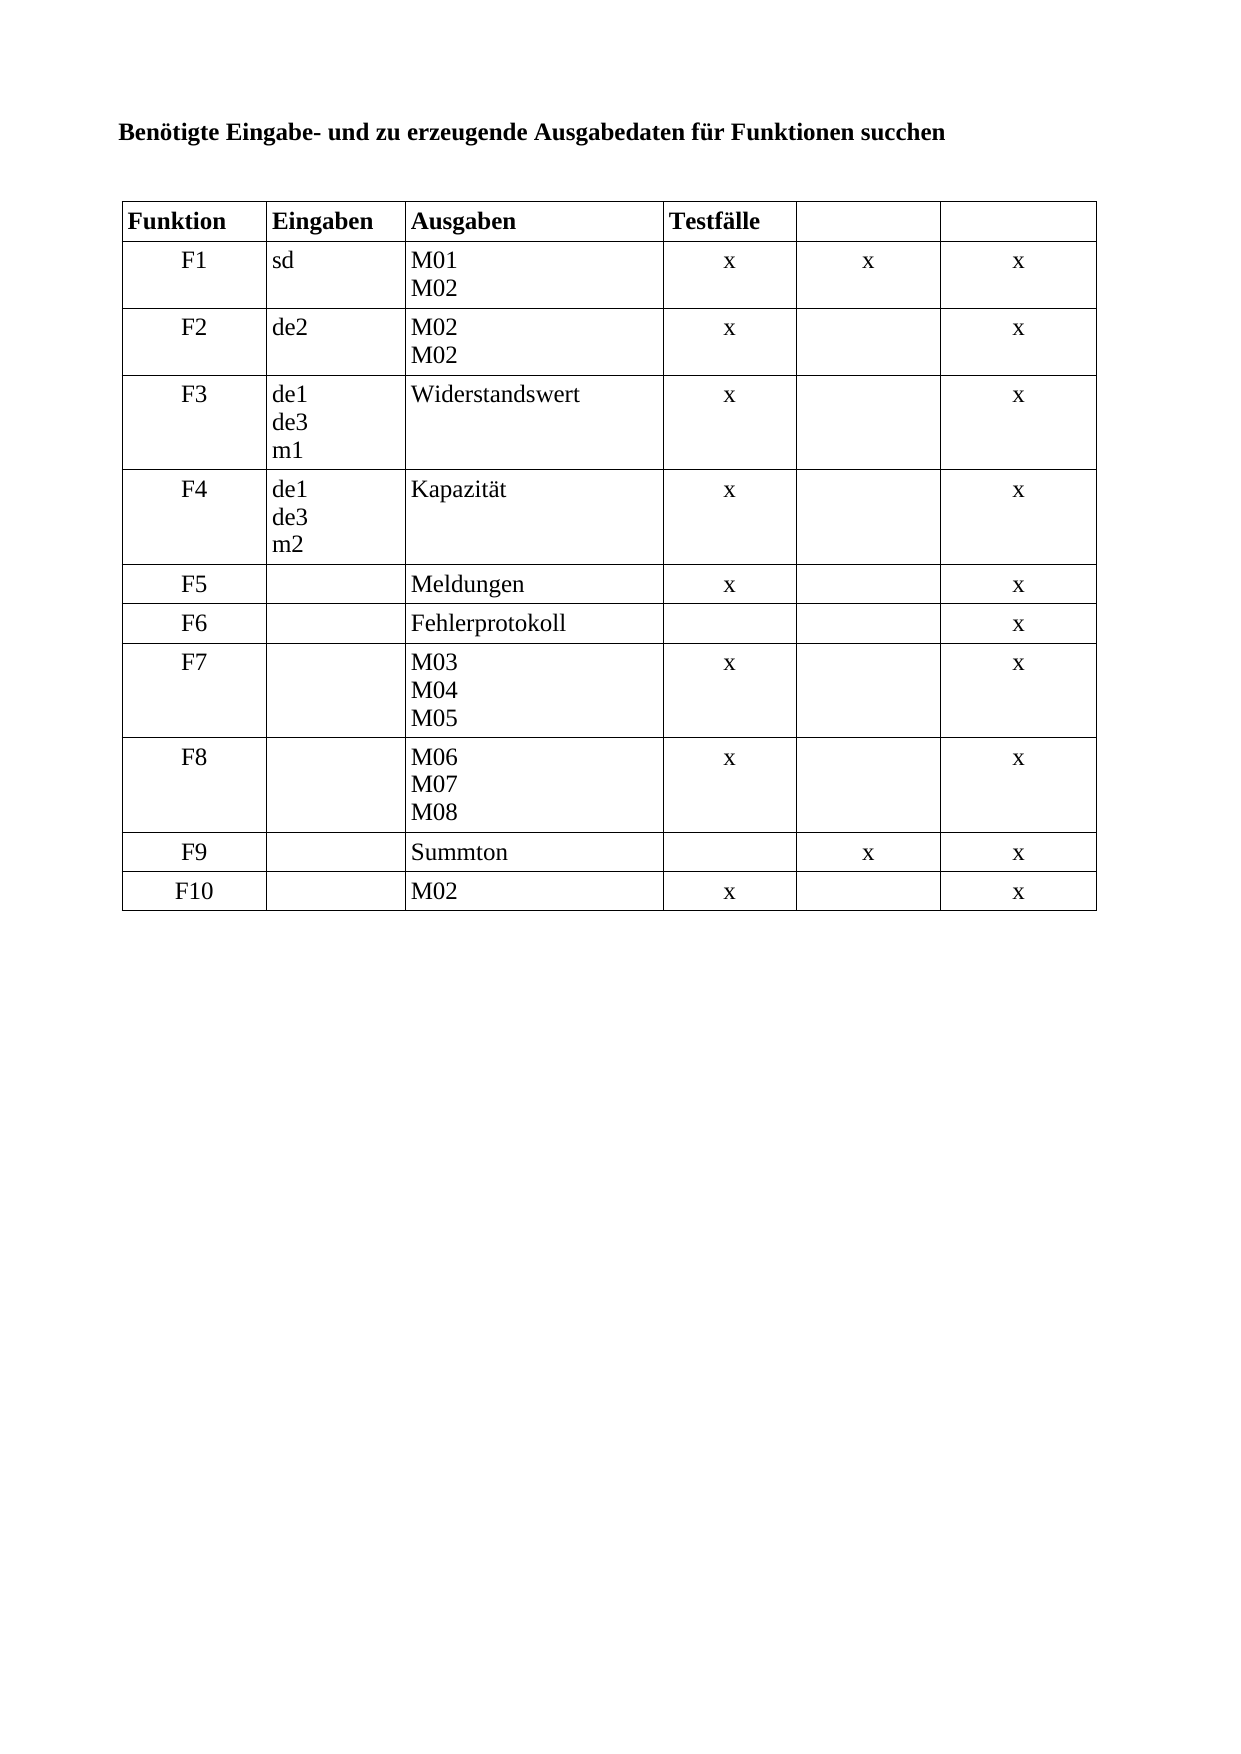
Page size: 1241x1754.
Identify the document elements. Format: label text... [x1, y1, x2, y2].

table_cell x [941, 470, 1096, 564]
table_cell [267, 565, 405, 603]
table_cell [267, 604, 405, 642]
table_cell M06 M07 M08 [406, 738, 663, 832]
table_cell [797, 604, 940, 642]
table_cell [797, 738, 940, 832]
table_cell Meldungen [406, 565, 663, 603]
table_header Testfälle [664, 202, 796, 241]
table_cell [797, 644, 940, 737]
table_header [941, 202, 1096, 241]
table_cell [267, 738, 405, 832]
table_cell x [941, 604, 1096, 642]
subtitle Benötigte Eingabe- und zu erzeugende Ausgabedaten für Funktionen succhen [118, 118, 1122, 146]
table_cell F7 [123, 644, 266, 737]
table_cell [267, 872, 405, 910]
table_cell [797, 309, 940, 374]
table_cell F5 [123, 565, 266, 603]
table_cell [664, 833, 796, 871]
table_cell Summton [406, 833, 663, 871]
table_header Funktion [123, 202, 266, 241]
table_cell x [941, 376, 1096, 469]
table_cell x [664, 242, 796, 307]
table_cell [797, 565, 940, 603]
table_header Ausgaben [406, 202, 663, 241]
table_cell de1 de3 m2 [267, 470, 405, 564]
table_cell [797, 376, 940, 469]
table_cell de2 [267, 309, 405, 374]
table_cell x [941, 738, 1096, 832]
table_cell F10 [123, 872, 266, 910]
table_cell [797, 872, 940, 910]
table_cell [664, 604, 796, 642]
table_cell x [664, 738, 796, 832]
table_cell Widerstandswert [406, 376, 663, 469]
table_cell Kapazität [406, 470, 663, 564]
table_cell x [941, 833, 1096, 871]
table_cell M03 M04 M05 [406, 644, 663, 737]
table_cell Fehlerprotokoll [406, 604, 663, 642]
table_cell x [941, 565, 1096, 603]
table_cell x [664, 309, 796, 374]
table_cell [267, 833, 405, 871]
table_cell x [797, 833, 940, 871]
table_cell [797, 470, 940, 564]
table_cell [267, 644, 405, 737]
table_cell sd [267, 242, 405, 307]
table_cell x [941, 872, 1096, 910]
table_cell de1 de3 m1 [267, 376, 405, 469]
table_cell M02 M02 [406, 309, 663, 374]
table_cell x [664, 872, 796, 910]
table_cell x [941, 309, 1096, 374]
table_cell F1 [123, 242, 266, 307]
table_cell x [664, 565, 796, 603]
table_header Eingaben [267, 202, 405, 241]
table_cell M01 M02 [406, 242, 663, 307]
table_cell F6 [123, 604, 266, 642]
table_cell M02 [406, 872, 663, 910]
table_cell F3 [123, 376, 266, 469]
table_cell F8 [123, 738, 266, 832]
table_header [797, 202, 940, 241]
table_cell F9 [123, 833, 266, 871]
table_cell x [664, 470, 796, 564]
table_cell F2 [123, 309, 266, 374]
table_cell x [941, 644, 1096, 737]
table_cell F4 [123, 470, 266, 564]
table_cell x [664, 644, 796, 737]
table_cell x [797, 242, 940, 307]
table_cell x [664, 376, 796, 469]
table_cell x [941, 242, 1096, 307]
